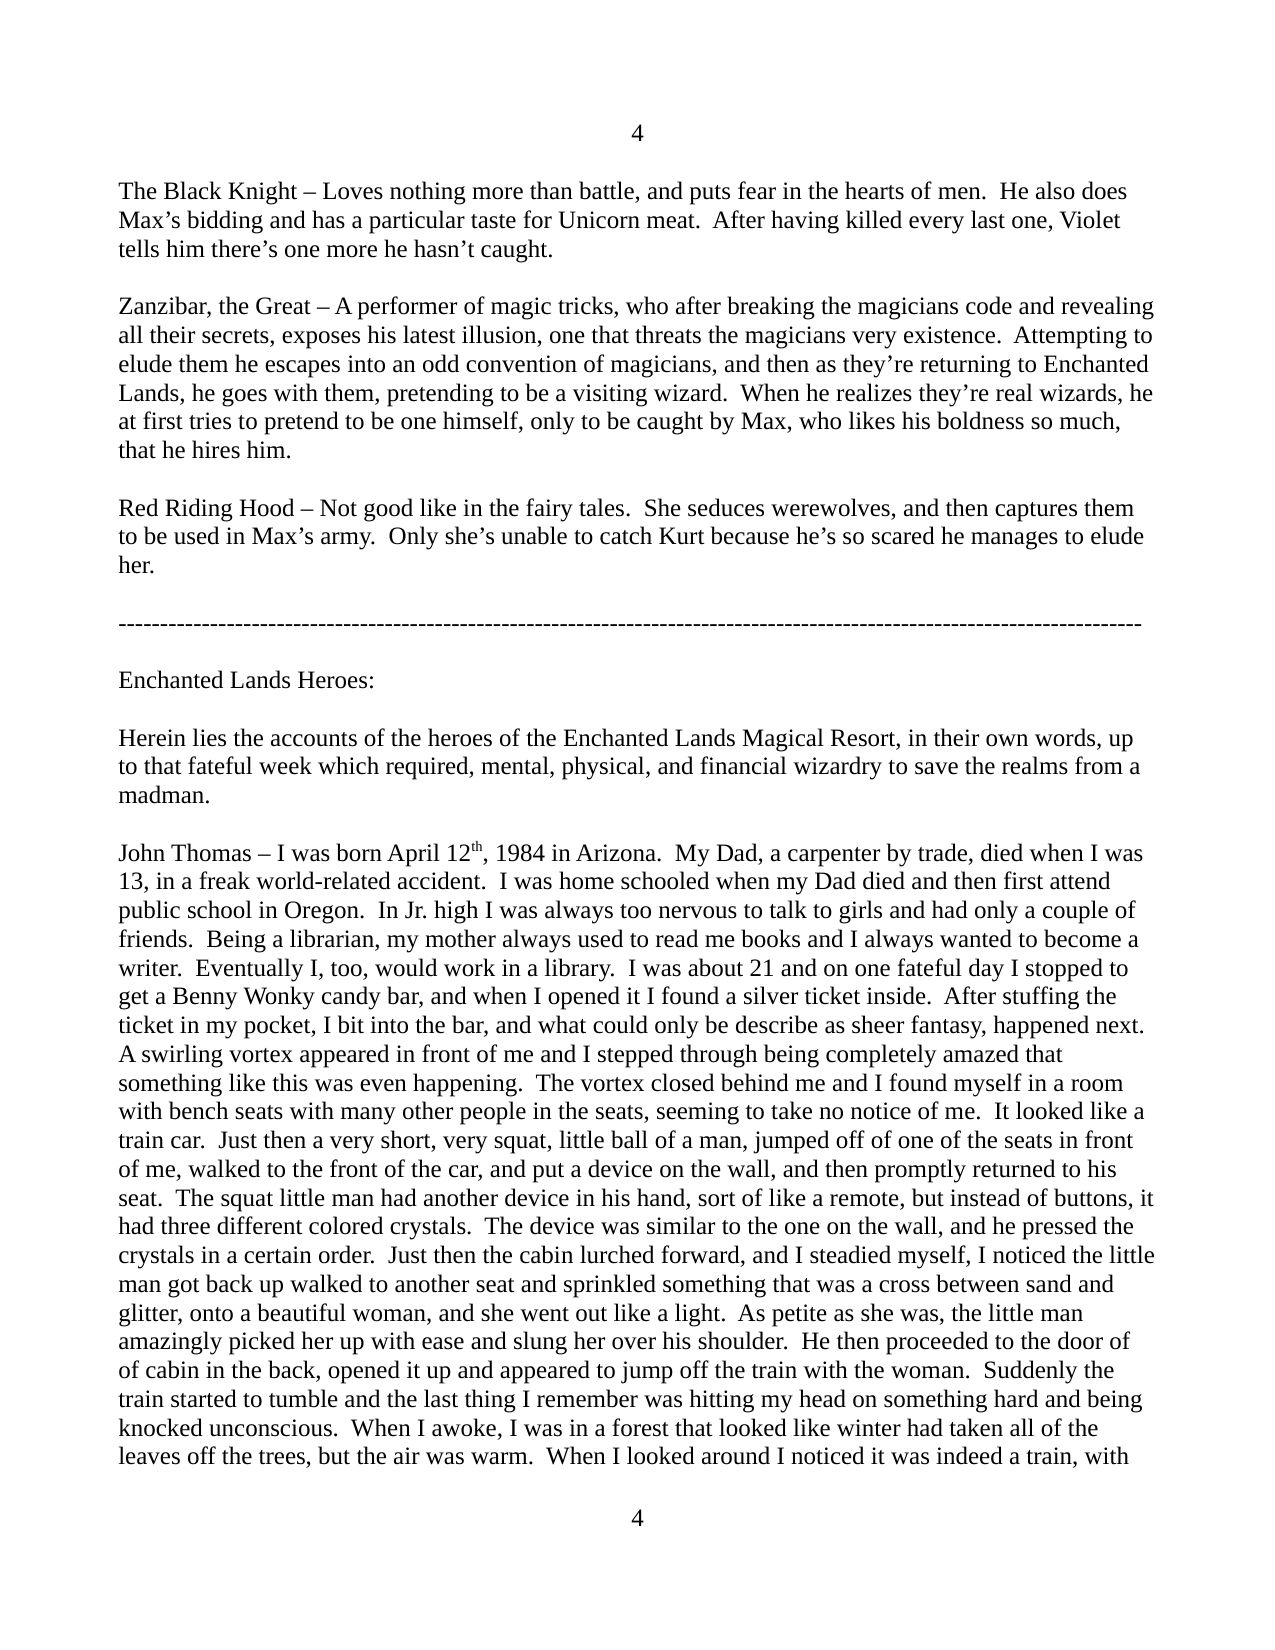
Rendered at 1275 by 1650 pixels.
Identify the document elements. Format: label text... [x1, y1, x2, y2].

text --------------------------------------------------------------------------------------------------------------------------- [118, 608, 1157, 636]
text Herein lies the accounts of the heroes of the Enchanted Lands Magical Resort, in their own words, up to that fateful week which required, mental, physical, and financial wizardry to save the realms from a madman. [118, 723, 1157, 809]
text Enchanted Lands Heroes: [118, 665, 1157, 694]
text John Thomas – I was born April 12th, 1984 in Arizona. My Dad, a carpenter by trade, died when I was 13, in a freak world-related accident. I was home schooled when my Dad died and then first attend public school in Oregon. In Jr. high I was always too nervous to talk to girls and had only a couple of friends. Being a librarian, my mother always used to read me books and I always wanted to become a writer. Eventually I, too, would work in a library. I was about 21 and on one fateful day I stopped to get a Benny Wonky candy bar, and when I opened it I found a silver ticket inside. After stuffing the ticket in my pocket, I bit into the bar, and what could only be describe as sheer fantasy, happened next. A swirling vortex appeared in front of me and I stepped through being completely amazed that something like this was even happening. The vortex closed behind me and I found myself in a room with bench seats with many other people in the seats, seeming to take no notice of me. It looked like a train car. Just then a very short, very squat, little ball of a man, jumped off of one of the seats in front of me, walked to the front of the car, and put a device on the wall, and then promptly returned to his seat. The squat little man had another device in his hand, sort of like a remote, but instead of buttons, it had three different colored crystals. The device was similar to the one on the wall, and he pressed the crystals in a certain order. Just then the cabin lurched forward, and I steadied myself, I noticed the little man got back up walked to another seat and sprinkled something that was a cross between sand and glitter, onto a beautiful woman, and she went out like a light. As petite as she was, the little man amazingly picked her up with ease and slung her over his shoulder. He then proceeded to the door of of cabin in the back, opened it up and appeared to jump off the train with the woman. Suddenly the train started to tumble and the last thing I remember was hitting my head on something hard and being knocked unconscious. When I awoke, I was in a forest that looked like winter had taken all of the leaves off the trees, but the air was warm. When I looked around I noticed it was indeed a train, with [118, 838, 1157, 1470]
text Red Riding Hood – Not good like in the fairy tales. She seduces werewolves, and then captures them to be used in Max’s army. Only she’s unable to catch Kurt because he’s so scared he manages to elude her. [118, 493, 1157, 579]
text The Black Knight – Loves nothing more than battle, and puts fear in the hearts of men. He also does Max’s bidding and has a particular taste for Unicorn meat. After having killed every last one, Violet tells him there’s one more he hasn’t caught. [118, 176, 1157, 263]
text Zanzibar, the Great – A performer of magic tricks, who after breaking the magicians code and revealing all their secrets, exposes his latest illusion, one that threats the magicians very existence. Attempting to elude them he escapes into an odd convention of magicians, and then as they’re returning to Enchanted Lands, he goes with them, pretending to be a visiting wizard. When he realizes they’re real wizards, he at first tries to pretend to be one himself, only to be caught by Max, who likes his boldness so much, that he hires him. [118, 291, 1157, 464]
